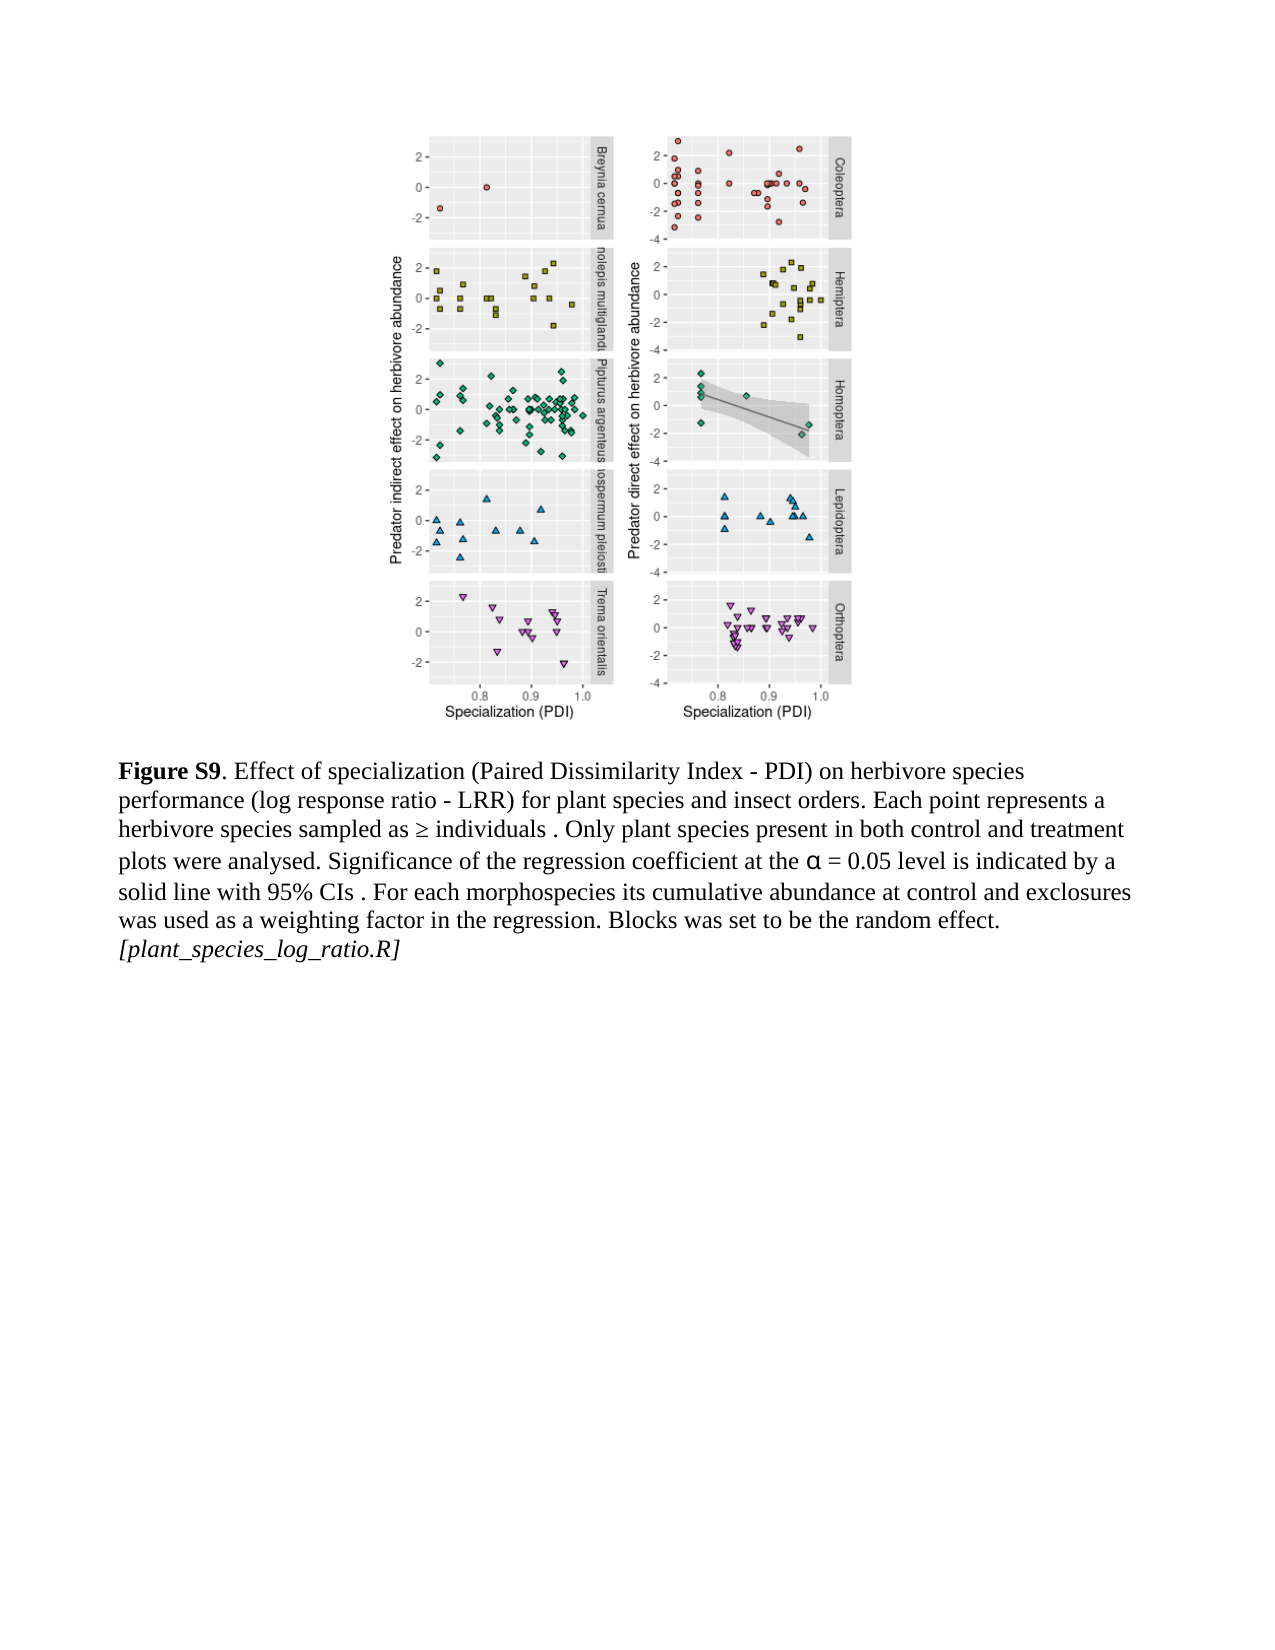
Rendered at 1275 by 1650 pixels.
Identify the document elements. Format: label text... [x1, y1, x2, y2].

text Figure S9. Effect of specialization (Paired Dissimilarity Index - PDI) on herbivore species performance (log response ratio - LRR) for plant species and insect orders. Each point represents a herbivore species sampled as ≥ individuals . Only plant species present in both control and treatment plots were analysed. Significance of the regression coefficient at the α = 0.05 level is indicated by a solid line with 95% CIs . For each morphospecies its cumulative abundance at control and exclosures was used as a weighting factor in the regression. Blocks was set to be the random effect. [plant_species_log_ratio.R] [118, 756, 1157, 963]
picture [383, 129, 859, 728]
